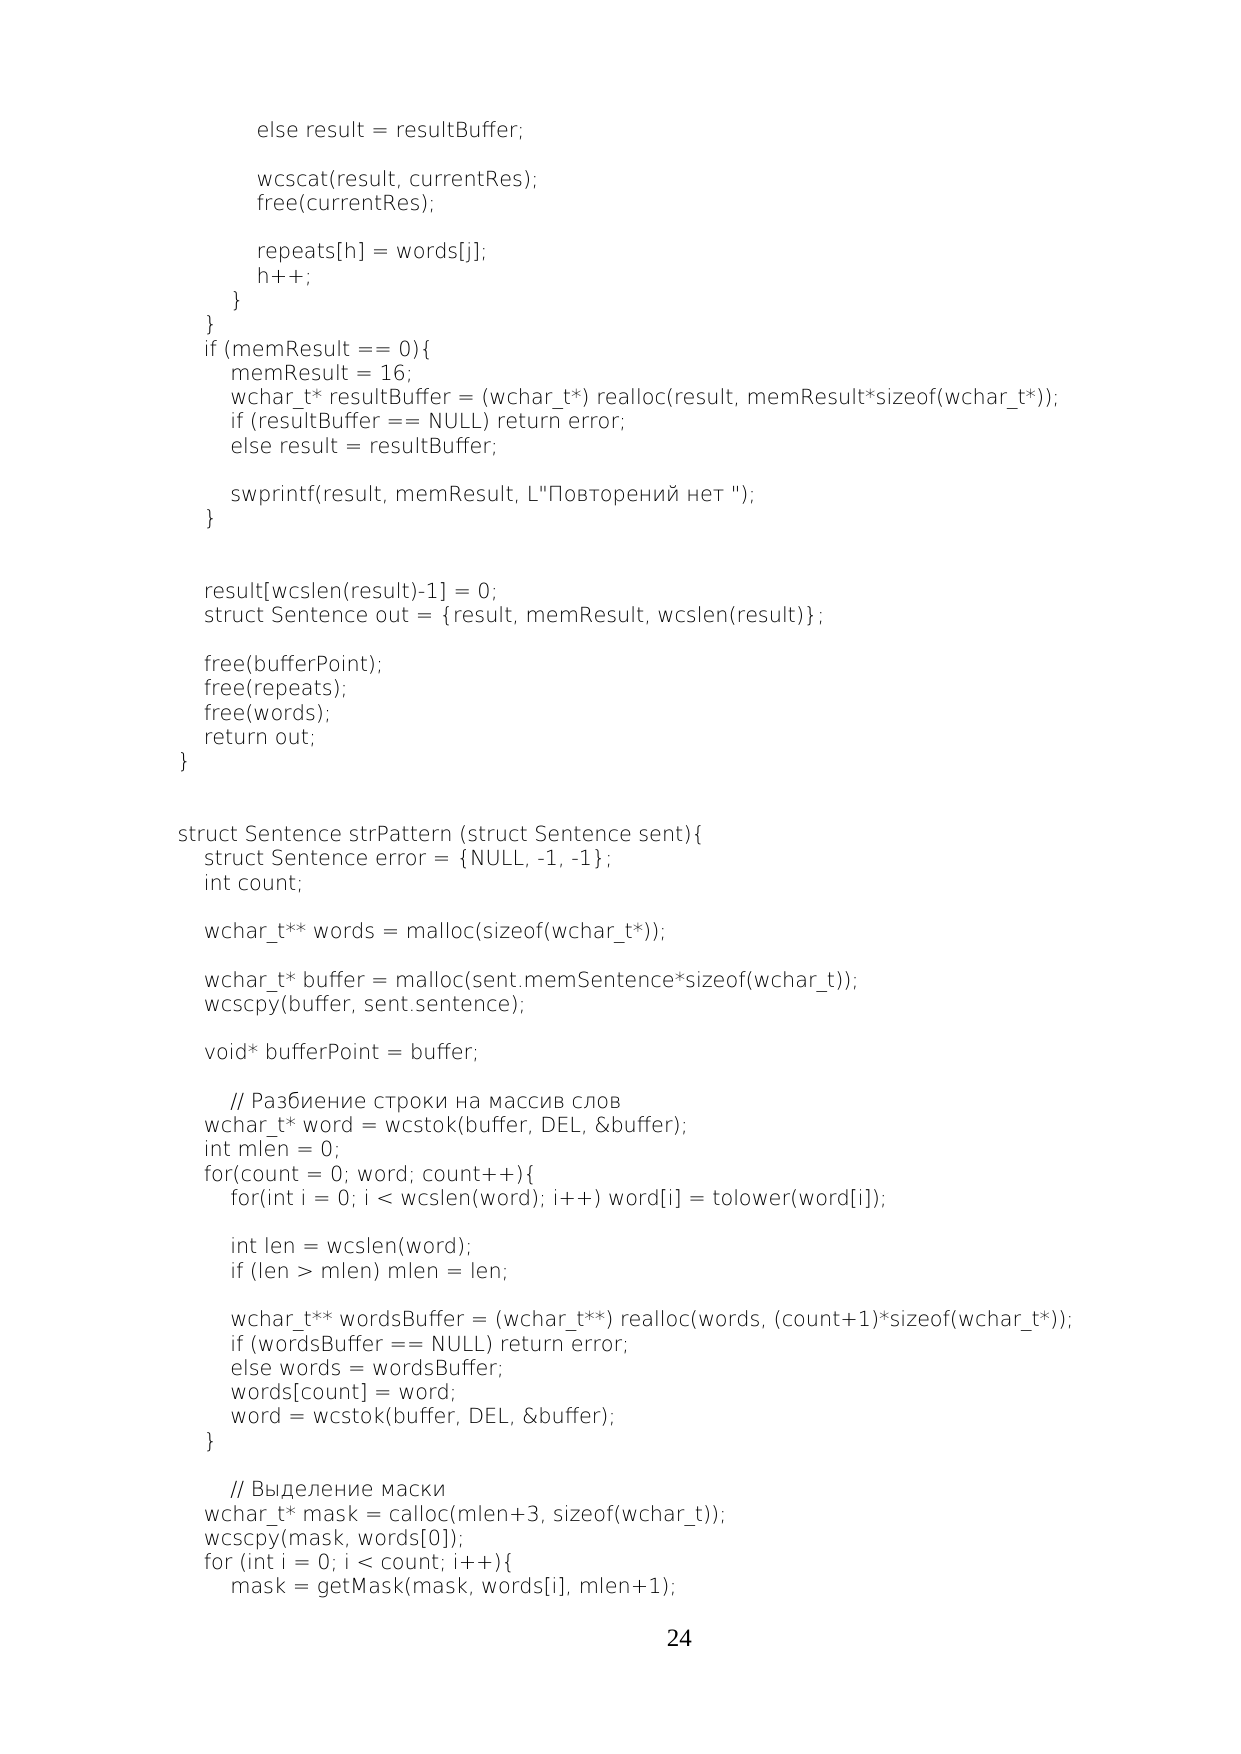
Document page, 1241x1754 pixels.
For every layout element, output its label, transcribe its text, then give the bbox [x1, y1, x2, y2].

text repeats[h] = words[j]; [177, 239, 1181, 264]
text // Выделение маски [177, 1477, 1181, 1502]
text wchar_t* resultBuffer = (wchar_t*) realloc(result, memResult*sizeof(wchar_t*)); [177, 385, 1181, 409]
text struct Sentence out = {result, memResult, wcslen(result)}; [177, 603, 1181, 628]
text wcscpy(mask, words[0]); [177, 1526, 1181, 1550]
text } [177, 288, 1181, 312]
text else words = wordsBuffer; [177, 1356, 1181, 1380]
text for (int i = 0; i < count; i++){ [177, 1550, 1181, 1574]
text else result = resultBuffer; [177, 434, 1181, 458]
text } [177, 749, 1181, 773]
text wcscpy(buffer, sent.sentence); [177, 992, 1181, 1016]
text word = wcstok(buffer, DEL, &buffer); [177, 1404, 1181, 1429]
text words[count] = word; [177, 1380, 1181, 1404]
text if (wordsBuffer == NULL) return error; [177, 1332, 1181, 1356]
text wchar_t* buffer = malloc(sent.memSentence*sizeof(wchar_t)); [177, 968, 1181, 992]
text wchar_t* word = wcstok(buffer, DEL, &buffer); [177, 1113, 1181, 1137]
text result[wcslen(result)-1] = 0; [177, 579, 1181, 603]
text else result = resultBuffer; [177, 118, 1181, 142]
text if (memResult == 0){ [177, 337, 1181, 361]
text wchar_t* mask = calloc(mlen+3, sizeof(wchar_t)); [177, 1502, 1181, 1526]
text int len = wcslen(word); [177, 1234, 1181, 1259]
text if (resultBuffer == NULL) return error; [177, 409, 1181, 434]
text free(repeats); [177, 676, 1181, 701]
text void* bufferPoint = buffer; [177, 1040, 1181, 1065]
text int mlen = 0; [177, 1137, 1181, 1162]
text wchar_t** words = malloc(sizeof(wchar_t*)); [177, 919, 1181, 943]
text free(currentRes); [177, 191, 1181, 215]
text struct Sentence error = {NULL, -1, -1}; [177, 846, 1181, 871]
text } [177, 506, 1181, 531]
text struct Sentence strPattern (struct Sentence sent){ [177, 822, 1181, 846]
text h++; [177, 264, 1181, 288]
text // Разбиение строки на массив слов [177, 1089, 1181, 1113]
text } [177, 312, 1181, 337]
text } [177, 1429, 1181, 1453]
text memResult = 16; [177, 361, 1181, 385]
text free(words); [177, 701, 1181, 725]
text mask = getMask(mask, words[i], mlen+1); [177, 1574, 1181, 1599]
text for(count = 0; word; count++){ [177, 1162, 1181, 1186]
text if (len > mlen) mlen = len; [177, 1259, 1181, 1283]
text for(int i = 0; i < wcslen(word); i++) word[i] = tolower(word[i]); [177, 1186, 1181, 1210]
text return out; [177, 725, 1181, 749]
text free(bufferPoint); [177, 652, 1181, 676]
text wcscat(result, currentRes); [177, 167, 1181, 191]
text swprintf(result, memResult, L"Повторений нет "); [177, 482, 1181, 506]
text wchar_t** wordsBuffer = (wchar_t**) realloc(words, (count+1)*sizeof(wchar_t*)); [177, 1307, 1181, 1332]
text int count; [177, 871, 1181, 895]
